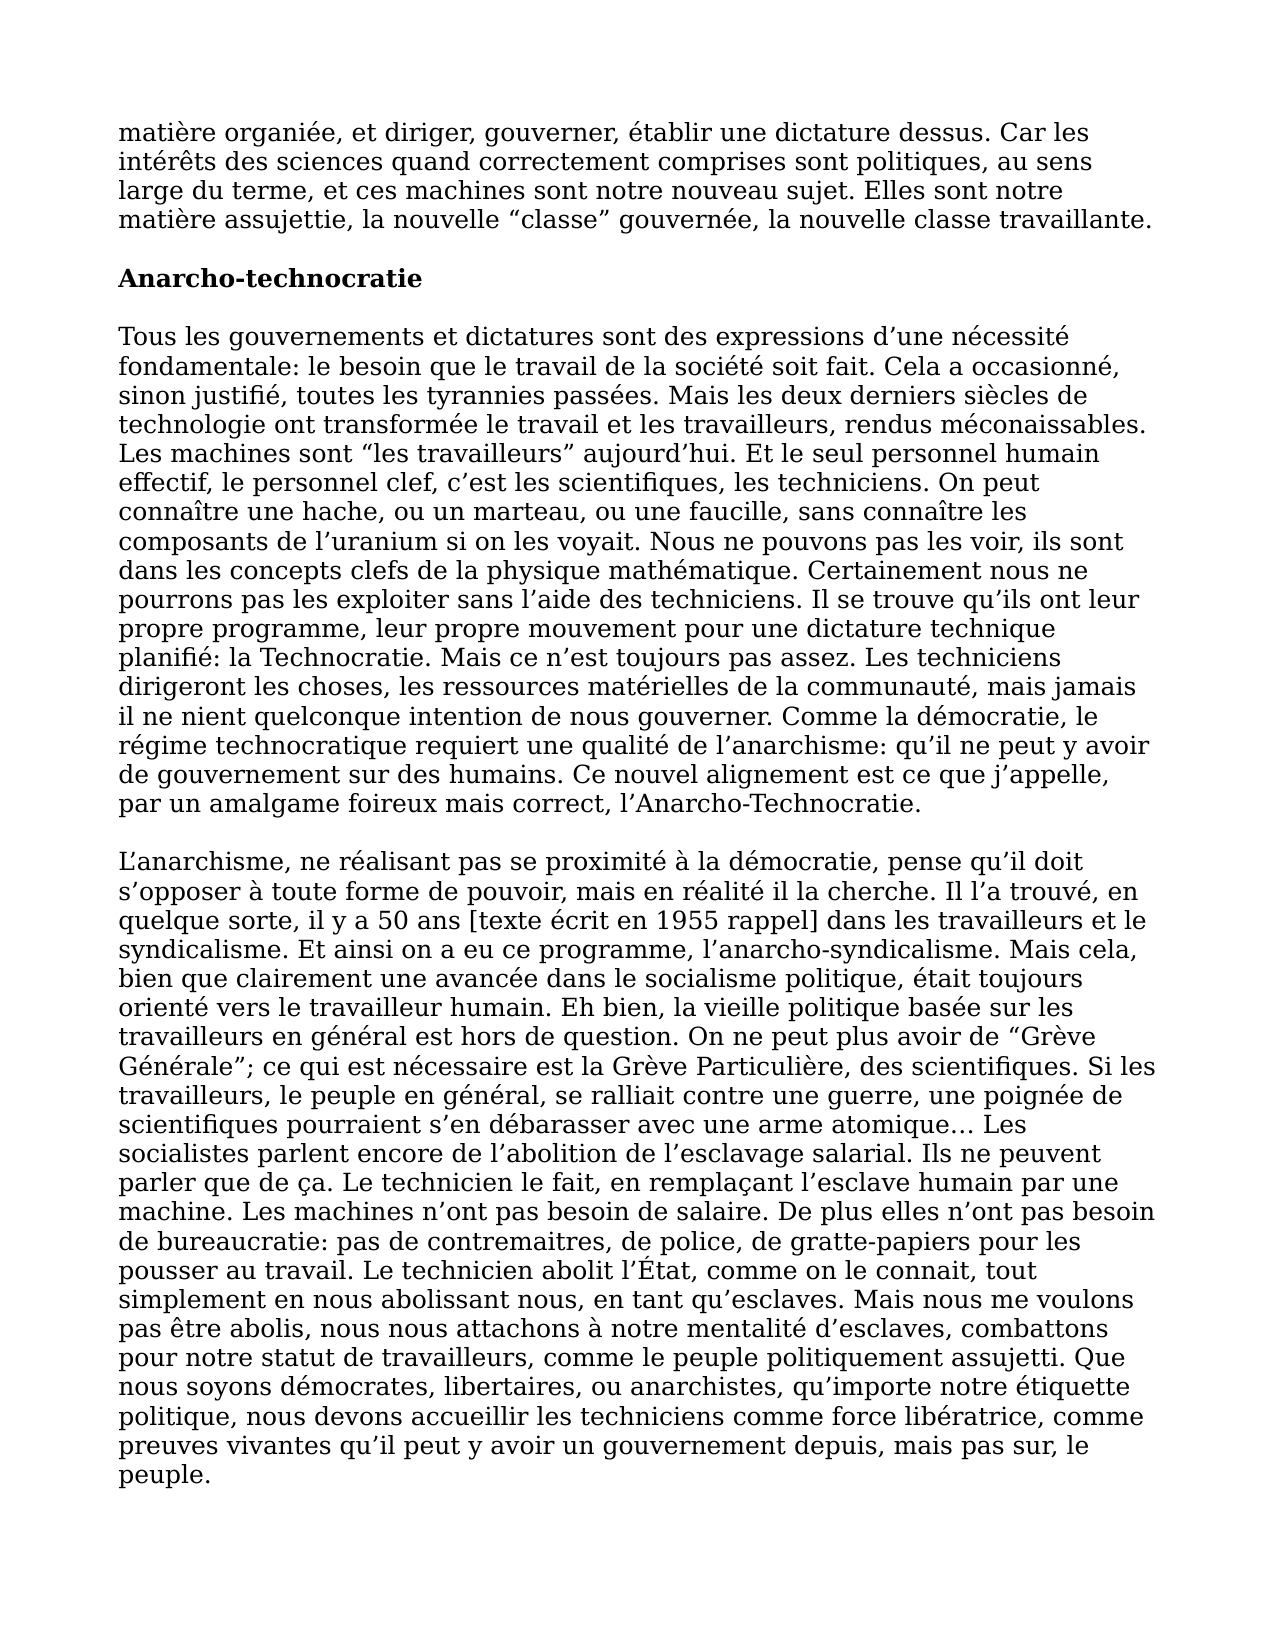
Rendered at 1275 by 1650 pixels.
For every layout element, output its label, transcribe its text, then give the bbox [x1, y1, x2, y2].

text Anarcho-technocratie [118, 264, 1157, 293]
text L’anarchisme, ne réalisant pas se proximité à la démocratie, pense qu’il doit s’opposer à toute forme de pouvoir, mais en réalité il la cherche. Il l’a trouvé, en quelque sorte, il y a 50 ans [texte écrit en 1955 rappel] dans les travailleurs et le syndicalisme. Et ainsi on a eu ce programme, l’anarcho-syndicalisme. Mais cela, bien que clairement une avancée dans le socialisme politique, était toujours orienté vers le travailleur humain. Eh bien, la vieille politique basée sur les travailleurs en général est hors de question. On ne peut plus avoir de “Grève Générale”; ce qui est nécessaire est la Grève Particulière, des scientifiques. Si les travailleurs, le peuple en général, se ralliait contre une guerre, une poignée de scientifiques pourraient s’en débarasser avec une arme atomique… Les socialistes parlent encore de l’abolition de l’esclavage salarial. Ils ne peuvent parler que de ça. Le technicien le fait, en remplaçant l’esclave humain par une machine. Les machines n’ont pas besoin de salaire. De plus elles n’ont pas besoin de bureaucratie: pas de contremaitres, de police, de gratte-papiers pour les pousser au travail. Le technicien abolit l’État, comme on le connait, tout simplement en nous abolissant nous, en tant qu’esclaves. Mais nous me voulons pas être abolis, nous nous attachons à notre mentalité d’esclaves, combattons pour notre statut de travailleurs, comme le peuple politiquement assujetti. Que nous soyons démocrates, libertaires, ou anarchistes, qu’importe notre étiquette politique, nous devons accueillir les techniciens comme force libératrice, comme preuves vivantes qu’il peut y avoir un gouvernement depuis, mais pas sur, le peuple. [118, 847, 1157, 1489]
text matière organiée, et diriger, gouverner, établir une dictature dessus. Car les intérêts des sciences quand correctement comprises sont politiques, au sens large du terme, et ces machines sont notre nouveau sujet. Elles sont notre matière assujettie, la nouvelle “classe” gouvernée, la nouvelle classe travaillante. [118, 118, 1157, 235]
text Tous les gouvernements et dictatures sont des expressions d’une nécessité fondamentale: le besoin que le travail de la société soit fait. Cela a occasionné, sinon justifié, toutes les tyrannies passées. Mais les deux derniers siècles de technologie ont transformée le travail et les travailleurs, rendus méconaissables. Les machines sont “les travailleurs” aujourd’hui. Et le seul personnel humain effectif, le personnel clef, c’est les scientifiques, les techniciens. On peut connaître une hache, ou un marteau, ou une faucille, sans connaître les composants de l’uranium si on les voyait. Nous ne pouvons pas les voir, ils sont dans les concepts clefs de la physique mathématique. Certainement nous ne pourrons pas les exploiter sans l’aide des techniciens. Il se trouve qu’ils ont leur propre programme, leur propre mouvement pour une dictature technique planifié: la Technocratie. Mais ce n’est toujours pas assez. Les techniciens dirigeront les choses, les ressources matérielles de la communauté, mais jamais il ne nient quelconque intention de nous gouverner. Comme la démocratie, le régime technocratique requiert une qualité de l’anarchisme: qu’il ne peut y avoir de gouvernement sur des humains. Ce nouvel alignement est ce que j’appelle, par un amalgame foireux mais correct, l’Anarcho-Technocratie. [118, 322, 1157, 818]
